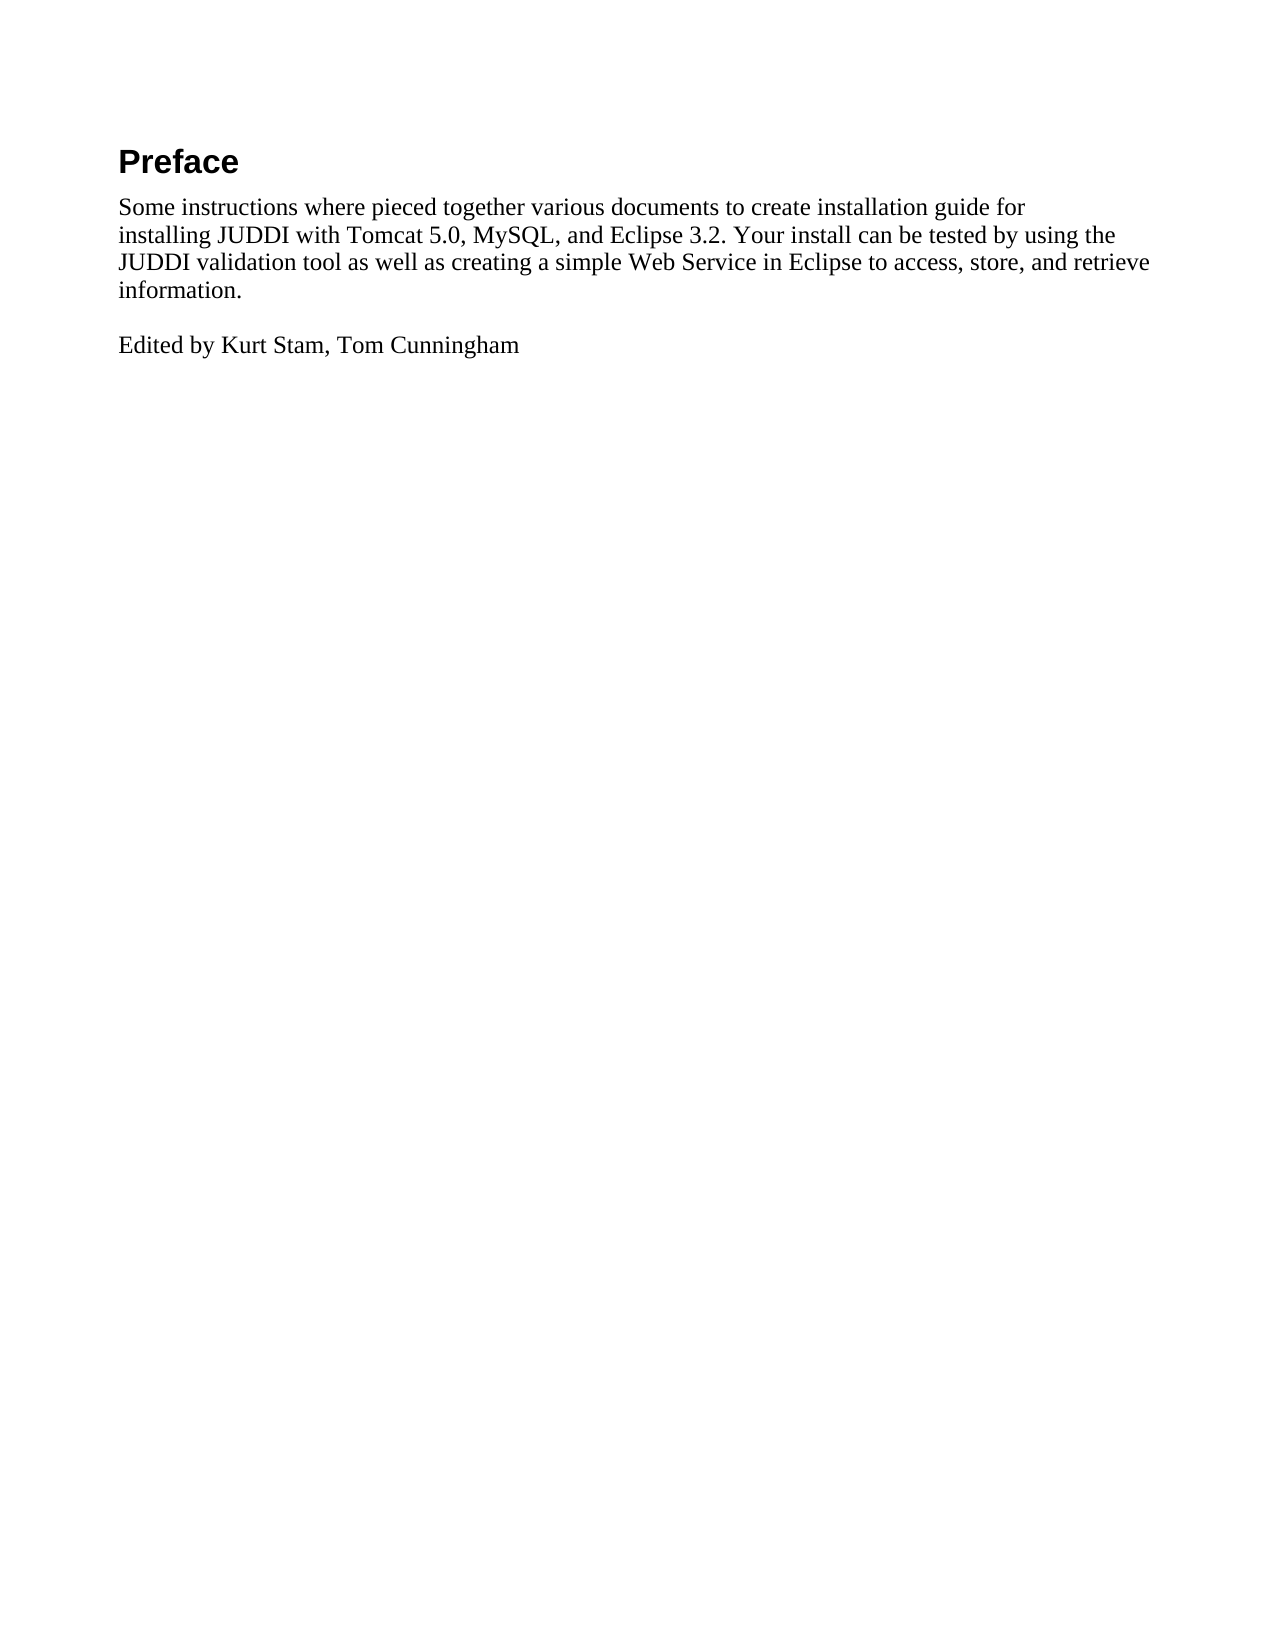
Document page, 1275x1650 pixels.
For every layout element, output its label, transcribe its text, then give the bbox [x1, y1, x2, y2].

text installing JUDDI with Tomcat 5.0, MySQL, and Eclipse 3.2. Your install can be tested by using the JUDDI validation tool as well as creating a simple Web Service in Eclipse to access, store, and retrieve information. [118, 221, 1157, 304]
subtitle Preface [118, 143, 1157, 181]
text Edited by Kurt Stam, Tom Cunningham [118, 332, 1157, 359]
text Some instructions where pieced together various documents to create installation guide for [118, 193, 1157, 221]
